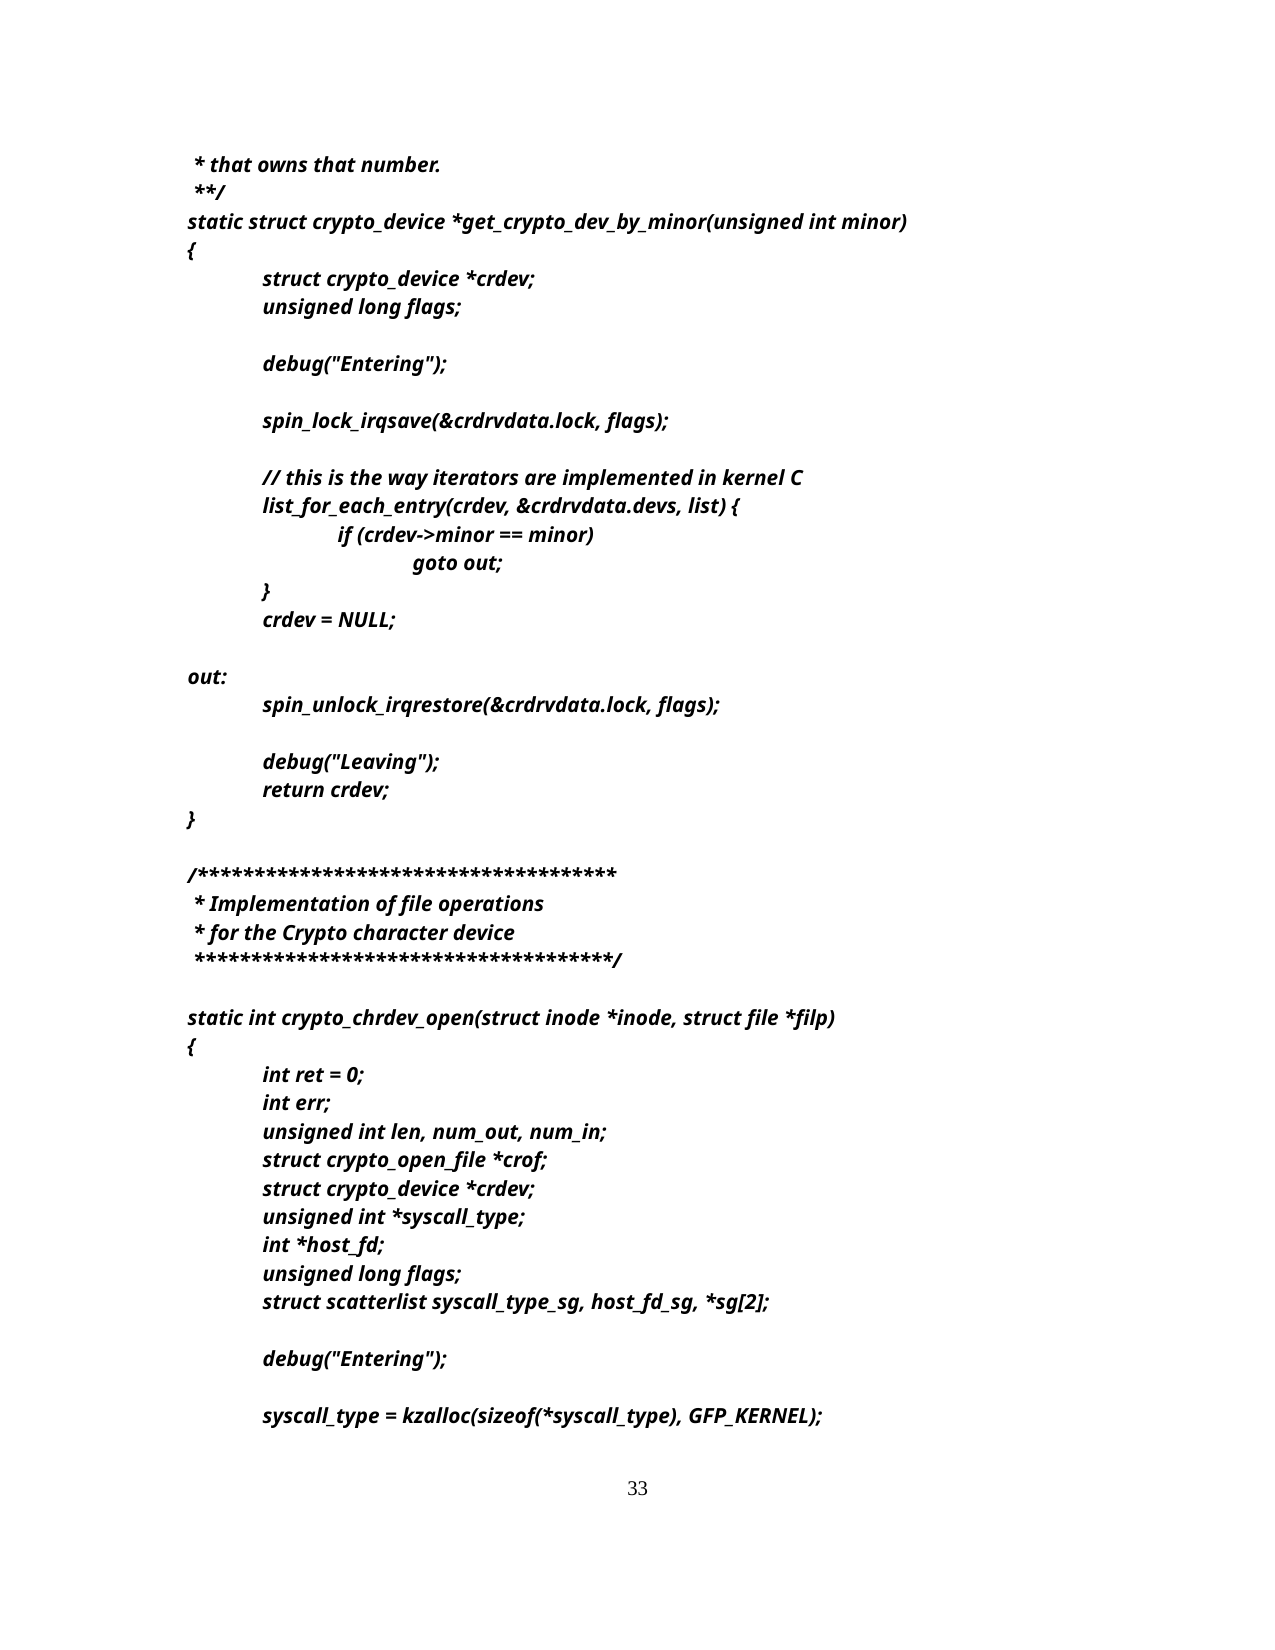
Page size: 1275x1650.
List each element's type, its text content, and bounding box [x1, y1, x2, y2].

text // this is the way iterators are implemented in kernel C [187, 463, 1087, 491]
text int *host_fd; [187, 1231, 1087, 1259]
text crdev = NULL; [187, 605, 1087, 633]
text unsigned int len, num_out, num_in; [187, 1117, 1087, 1145]
text { [187, 235, 1087, 264]
text out: [187, 662, 1087, 690]
text } [187, 577, 1087, 605]
text } [187, 804, 1087, 832]
text debug("Leaving"); [187, 747, 1087, 776]
text debug("Entering"); [187, 1344, 1087, 1373]
text **/ [187, 178, 1087, 207]
text * that owns that number. [187, 150, 1087, 178]
text struct crypto_device *crdev; [187, 264, 1087, 292]
text list_for_each_entry(crdev, &crdrvdata.devs, list) { [187, 491, 1087, 520]
text struct crypto_open_file *crof; [187, 1145, 1087, 1174]
text static struct crypto_device *get_crypto_dev_by_minor(unsigned int minor) [187, 207, 1087, 235]
text goto out; [187, 548, 1087, 577]
text spin_unlock_irqrestore(&crdrvdata.lock, flags); [187, 690, 1087, 719]
text struct crypto_device *crdev; [187, 1174, 1087, 1202]
text *************************************/ [187, 946, 1087, 975]
text struct scatterlist syscall_type_sg, host_fd_sg, *sg[2]; [187, 1287, 1087, 1316]
text { [187, 1032, 1087, 1060]
text unsigned long flags; [187, 1259, 1087, 1287]
text * for the Crypto character device [187, 918, 1087, 946]
text return crdev; [187, 776, 1087, 804]
text unsigned int *syscall_type; [187, 1202, 1087, 1231]
text int err; [187, 1088, 1087, 1117]
text if (crdev->minor == minor) [187, 520, 1087, 548]
text debug("Entering"); [187, 349, 1087, 377]
text spin_lock_irqsave(&crdrvdata.lock, flags); [187, 406, 1087, 434]
text /************************************* [187, 861, 1087, 889]
text unsigned long flags; [187, 292, 1087, 321]
text * Implementation of file operations [187, 889, 1087, 918]
text int ret = 0; [187, 1060, 1087, 1088]
text static int crypto_chrdev_open(struct inode *inode, struct file *filp) [187, 1003, 1087, 1032]
text syscall_type = kzalloc(sizeof(*syscall_type), GFP_KERNEL); [187, 1401, 1087, 1430]
